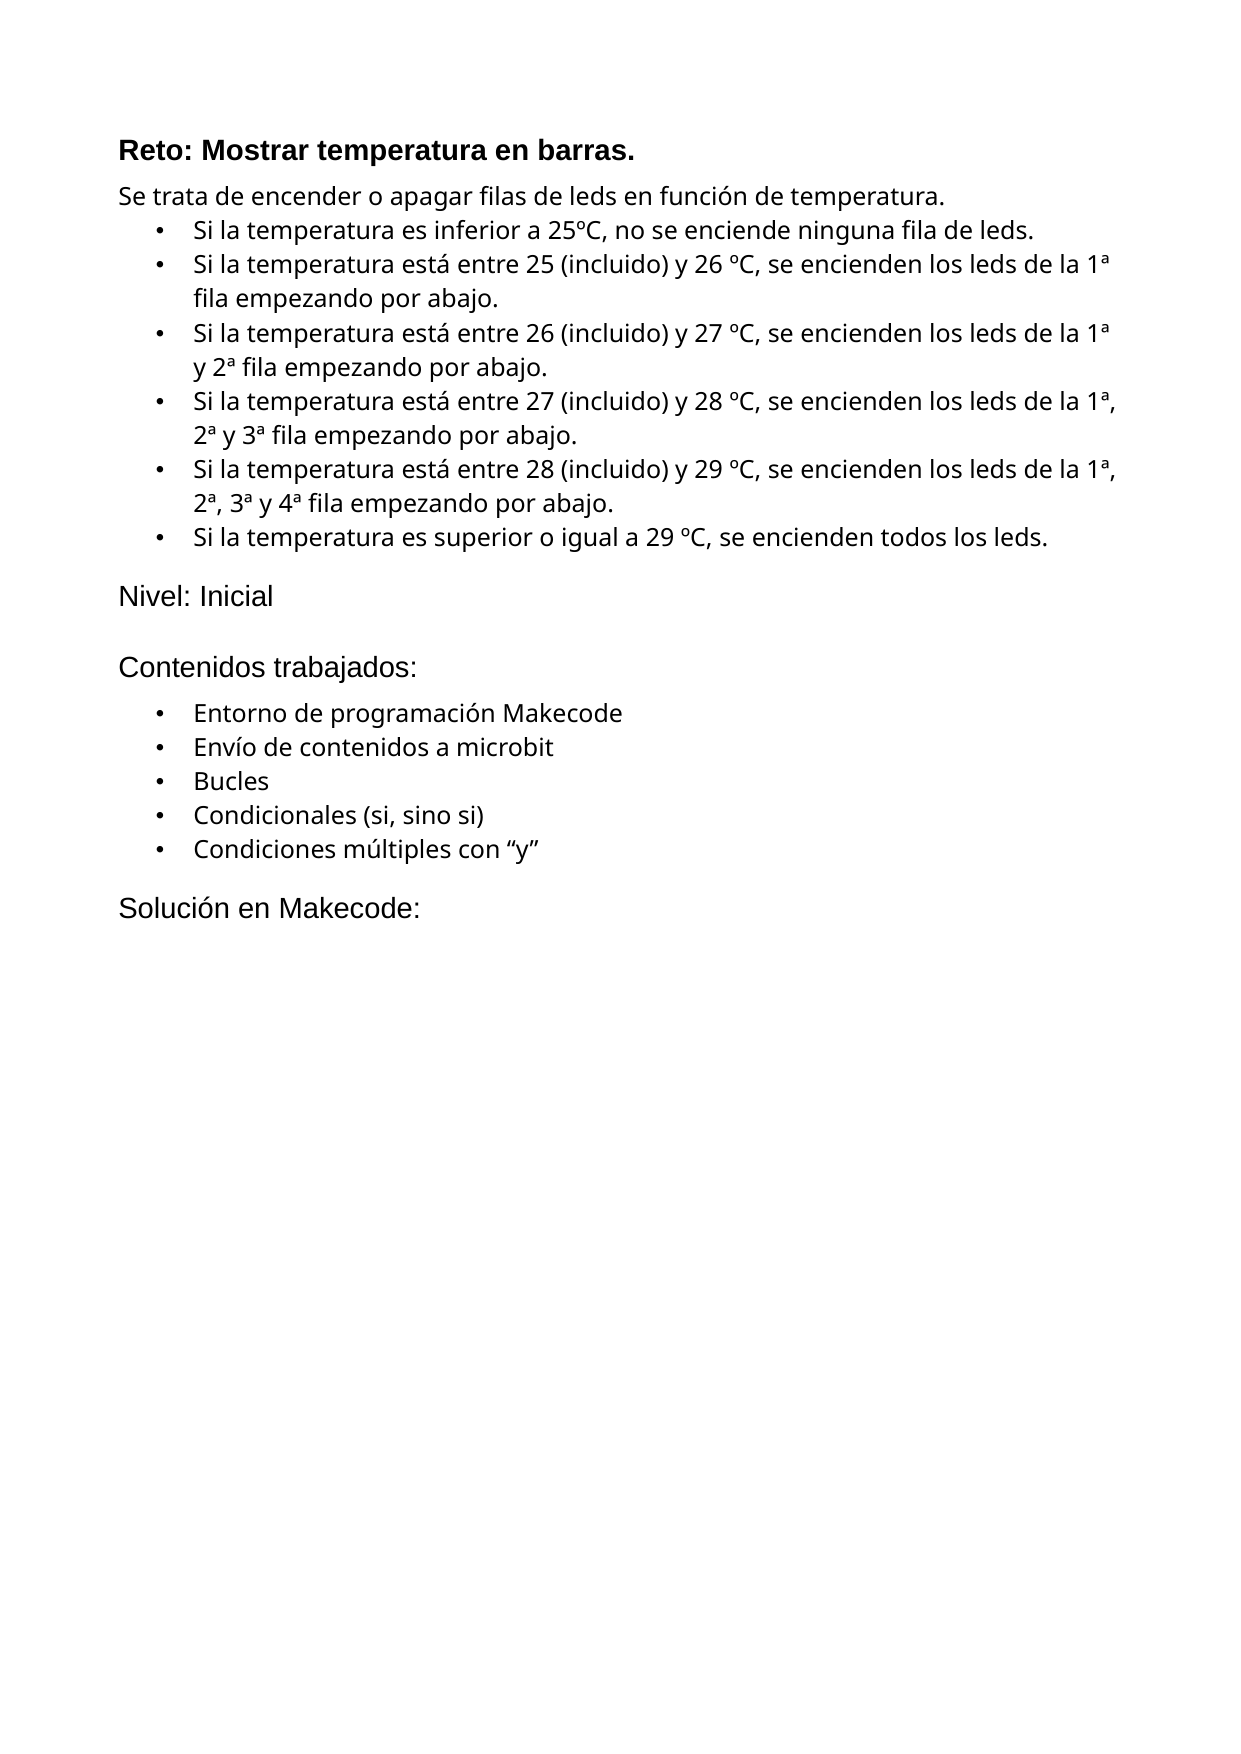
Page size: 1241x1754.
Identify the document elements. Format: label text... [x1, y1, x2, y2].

list Condicionales (si, sino si) [156, 798, 1122, 832]
list Si la temperatura es superior o igual a 29 ºC, se encienden todos los leds. [156, 519, 1122, 554]
subtitle Solución en Makecode: [118, 891, 1122, 924]
subtitle Contenidos trabajados: [118, 650, 1122, 683]
list Si la temperatura está entre 28 (incluido) y 29 ºC, se encienden los leds de la 1ª, 2ª, 3ª y 4ª fila empezando por abajo. [156, 451, 1122, 519]
list Entorno de programación Makecode [156, 696, 1122, 730]
list Si la temperatura está entre 27 (incluido) y 28 ºC, se encienden los leds de la 1ª, 2ª y 3ª fila empezando por abajo. [156, 383, 1122, 451]
subtitle Nivel: Inicial [118, 579, 1122, 612]
list Condiciones múltiples con “y” [156, 832, 1122, 866]
list Si la temperatura está entre 25 (incluido) y 26 ºC, se encienden los leds de la 1ª fila empezando por abajo. [156, 247, 1122, 315]
subtitle Reto: Mostrar temperatura en barras. [118, 133, 1122, 166]
list Bucles [156, 764, 1122, 798]
list Si la temperatura está entre 26 (incluido) y 27 ºC, se encienden los leds de la 1ª y 2ª fila empezando por abajo. [156, 315, 1122, 383]
list Si la temperatura es inferior a 25ºC, no se enciende ninguna fila de leds. [156, 213, 1122, 247]
list Envío de contenidos a microbit [156, 730, 1122, 764]
text Se trata de encender o apagar filas de leds en función de temperatura. [118, 179, 1122, 213]
